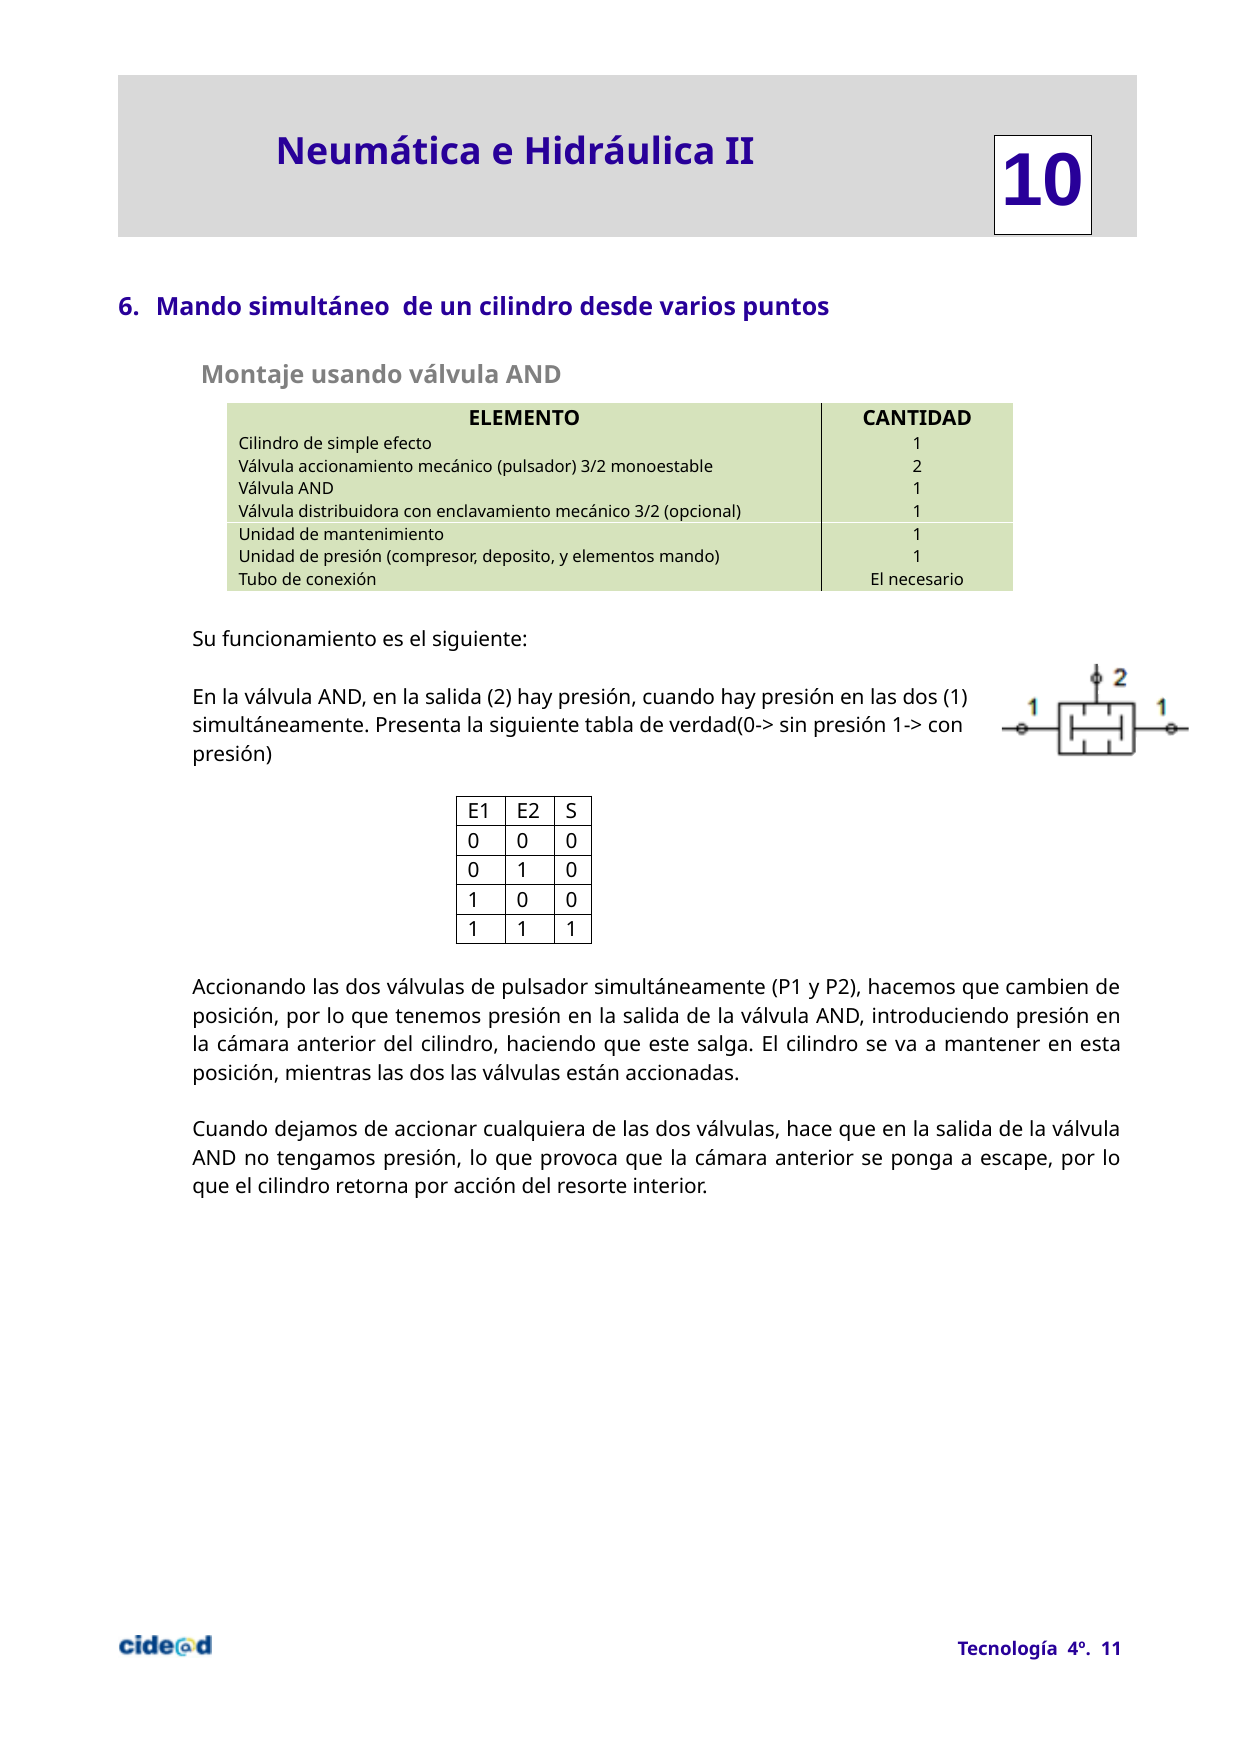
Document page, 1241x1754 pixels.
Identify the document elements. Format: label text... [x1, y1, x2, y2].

table_cell 1 [822, 477, 1013, 500]
table_cell 1 [822, 432, 1013, 454]
table_cell 0 [506, 857, 554, 885]
table_cell Válvula accionamiento mecánico (pulsador) 3/2 monoestable [227, 454, 821, 477]
table_cell Cilindro de simple efecto [227, 432, 821, 454]
picture [118, 1635, 212, 1658]
table_header E2 [506, 768, 554, 797]
table_header E1 [457, 768, 505, 797]
table_cell 0 [457, 827, 505, 856]
table_cell Válvula AND [227, 477, 821, 500]
table_cell 1 [457, 886, 505, 914]
table_header ELEMENTO [227, 403, 821, 432]
text Su funcionamiento es el siguiente: [156, 624, 1122, 653]
table_cell 0 [506, 798, 554, 826]
text Accionando las dos válvulas de pulsador simultáneamente (P1 y P2), hacemos que cambien de posición, por lo que tenemos presión en la salida de la válvula AND, introduciendo presión en la cámara anterior del cilindro, haciendo que este salga. El cilindro se va a mantener en esta posición, mientras las dos las válvulas están accionadas. [192, 944, 1122, 1058]
table_cell 1 [822, 523, 1013, 545]
table_header CANTIDAD [822, 403, 1013, 432]
table_cell Unidad de presión (compresor, deposito, y elementos mando) [227, 545, 821, 568]
table_cell Unidad de mantenimiento [227, 523, 821, 545]
table_cell 2 [822, 454, 1013, 477]
table_cell 1 [506, 827, 554, 856]
table_cell 1 [822, 545, 1013, 568]
table_cell 1 [506, 886, 554, 914]
text Cuando dejamos de accionar cualquiera de las dos válvulas, hace que en la salida de la válvula AND no tengamos presión, lo que provoca que la cámara anterior se ponga a escape, por lo que el cilindro retorna por acción del resorte interior. [192, 1086, 1122, 1171]
table_cell 0 [555, 827, 591, 856]
text En la válvula AND, en la salida (2) hay presión, cuando hay presión en las dos (1) simultáneamente. Presenta la siguiente tabla de verdad(0-> sin presión 1-> con presión) [192, 682, 1122, 739]
table_cell El necesario [822, 568, 1013, 591]
table_cell 0 [457, 798, 505, 826]
table_cell Válvula distribuidora con enclavamiento mecánico 3/2 (opcional) [227, 500, 821, 522]
table_header S [555, 768, 591, 797]
table_cell Tubo de conexión [227, 568, 821, 591]
list Montaje usando válvula AND [156, 357, 1122, 391]
table_cell 0 [555, 857, 591, 885]
table_cell 1 [822, 500, 1013, 522]
table_cell 1 [555, 886, 591, 914]
table_cell 0 [555, 798, 591, 826]
table_cell 1 [457, 857, 505, 885]
list Mando simultáneo de un cilindro desde varios puntos [118, 288, 1122, 322]
